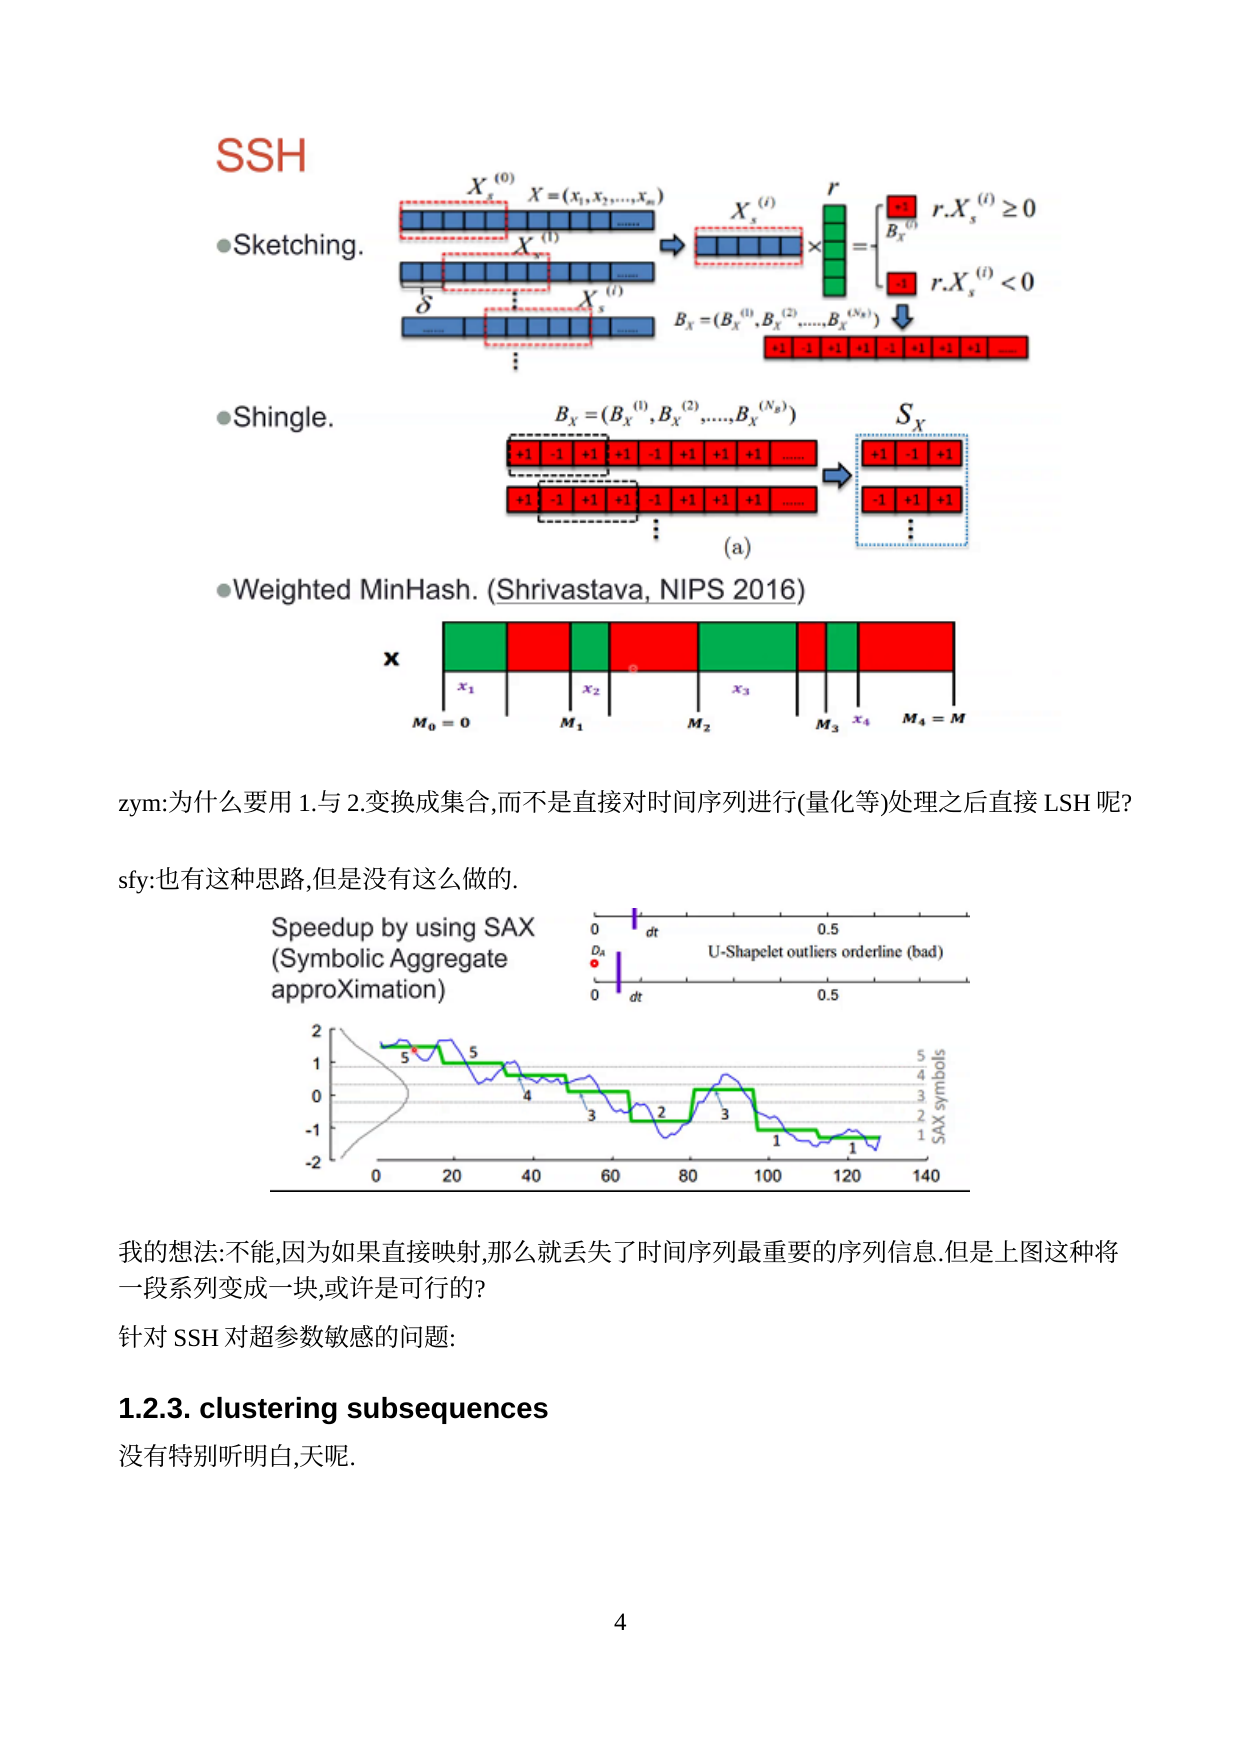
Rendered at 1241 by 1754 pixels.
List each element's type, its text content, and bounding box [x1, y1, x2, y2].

subtitle clustering subsequences [118, 1391, 1122, 1424]
text 针对SSH对超参数敏感的问题: [118, 1317, 1122, 1353]
text zym:为什么要用1.与2.变换成集合,而不是直接对时间序列进行(量化等)处理之后直接LSH呢? [118, 783, 1122, 848]
text 没有特别听明白,天呢. [118, 1437, 1122, 1473]
text sfy:也有这种思路,但是没有这么做的. [118, 860, 1122, 896]
text 我的想法:不能,因为如果直接映射,那么就丢失了时间序列最重要的序列信息.但是上图这种将一段系列变成一块,或许是可行的? [118, 1233, 1122, 1305]
